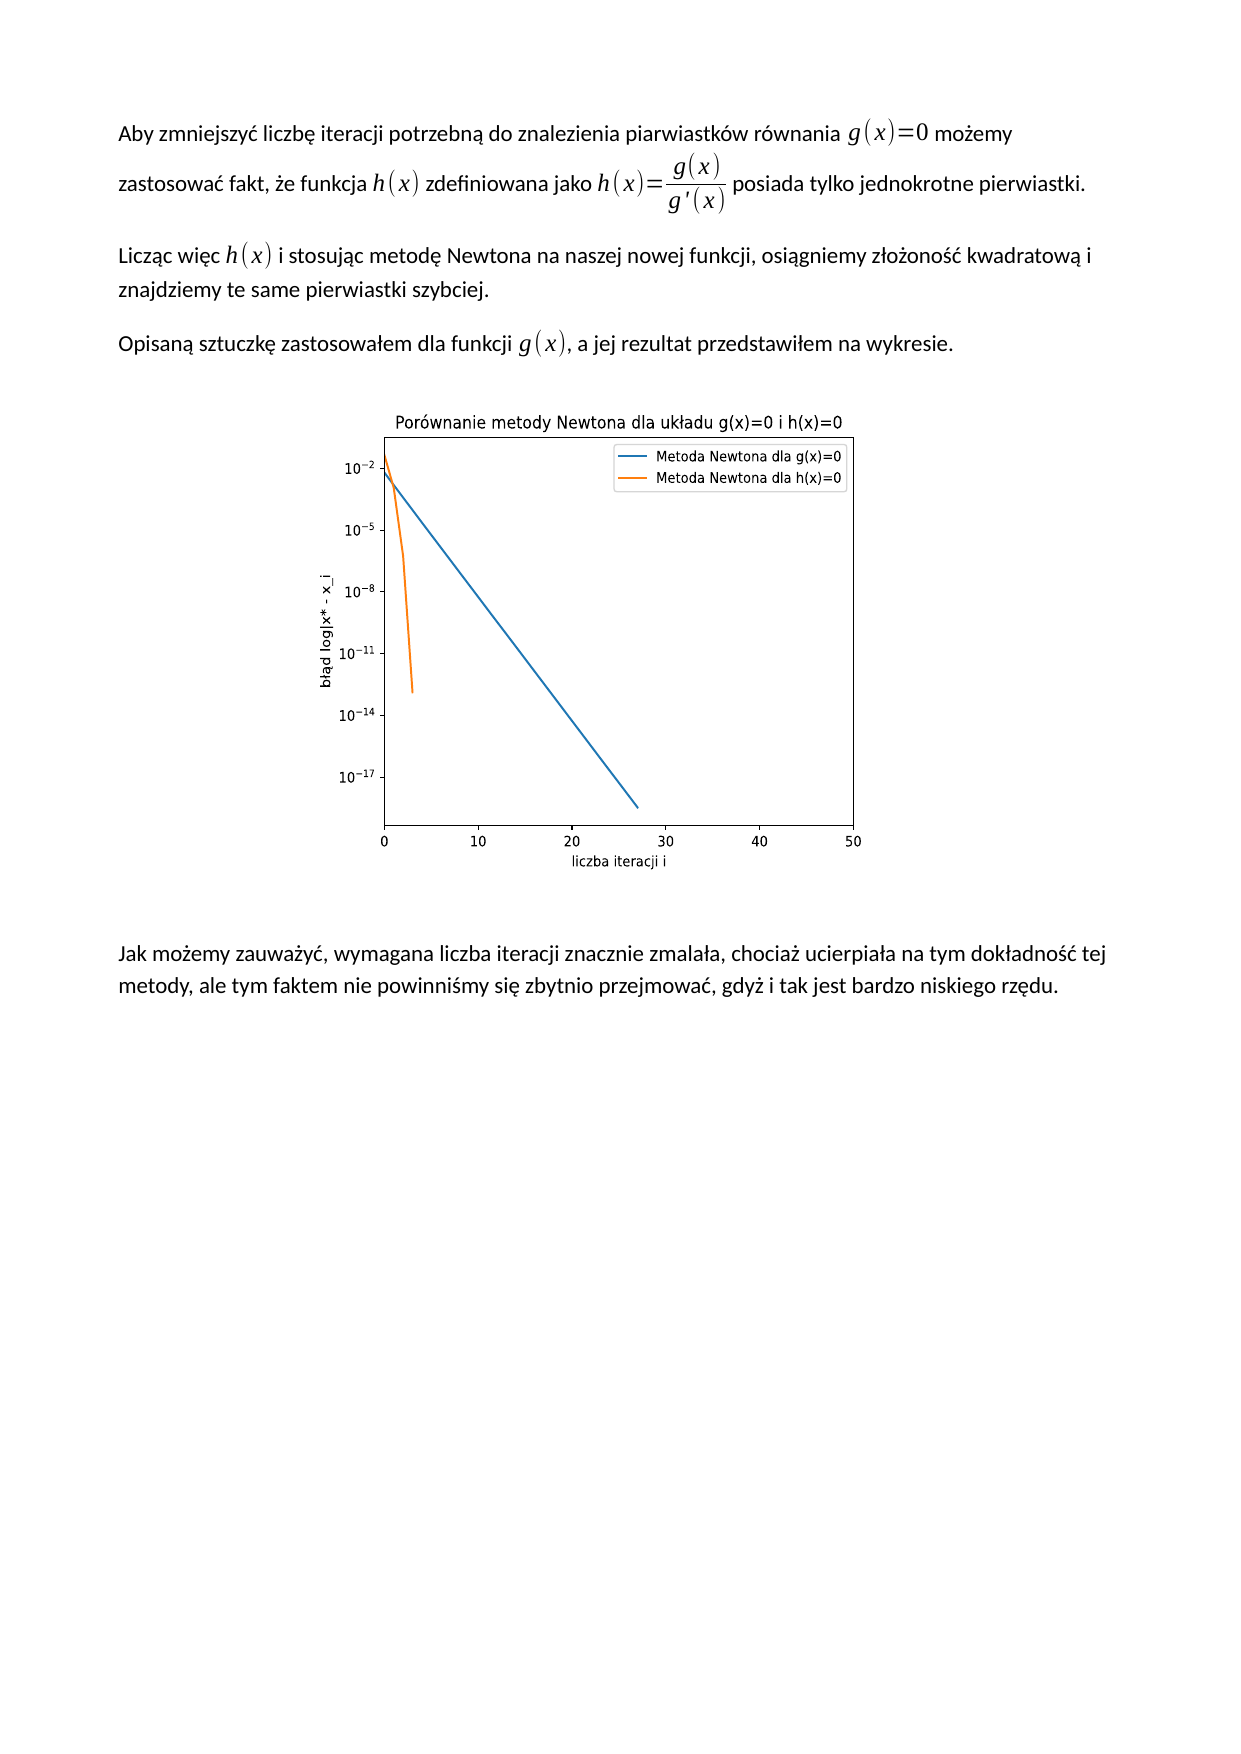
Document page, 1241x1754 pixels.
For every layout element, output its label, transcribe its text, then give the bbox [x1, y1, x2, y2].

text Licząc więc i stosując metodę Newtona na naszej nowej funkcji, osiągniemy złożoność kwadratową i znajdziemy te same pierwiastki szybciej. [118, 241, 1122, 303]
text Opisaną sztuczkę zastosowałem dla funkcji , a jej rezultat przedstawiłem na wykresie. [118, 328, 1122, 358]
text Aby zmniejszyć liczbę iteracji potrzebną do znalezienia piarwiastków równania możemy zastosować fakt, że funkcja zdefiniowana jako posiada tylko jednokrotne pierwiastki. [118, 118, 1122, 216]
text Jak możemy zauważyć, wymagana liczba iteracji znacznie zmalała, chociaż ucierpiała na tym dokładność tej metody, ale tym faktem nie powinniśmy się zbytnio przejmować, gdyż i tak jest bardzo niskiego rzędu. [118, 939, 1122, 999]
